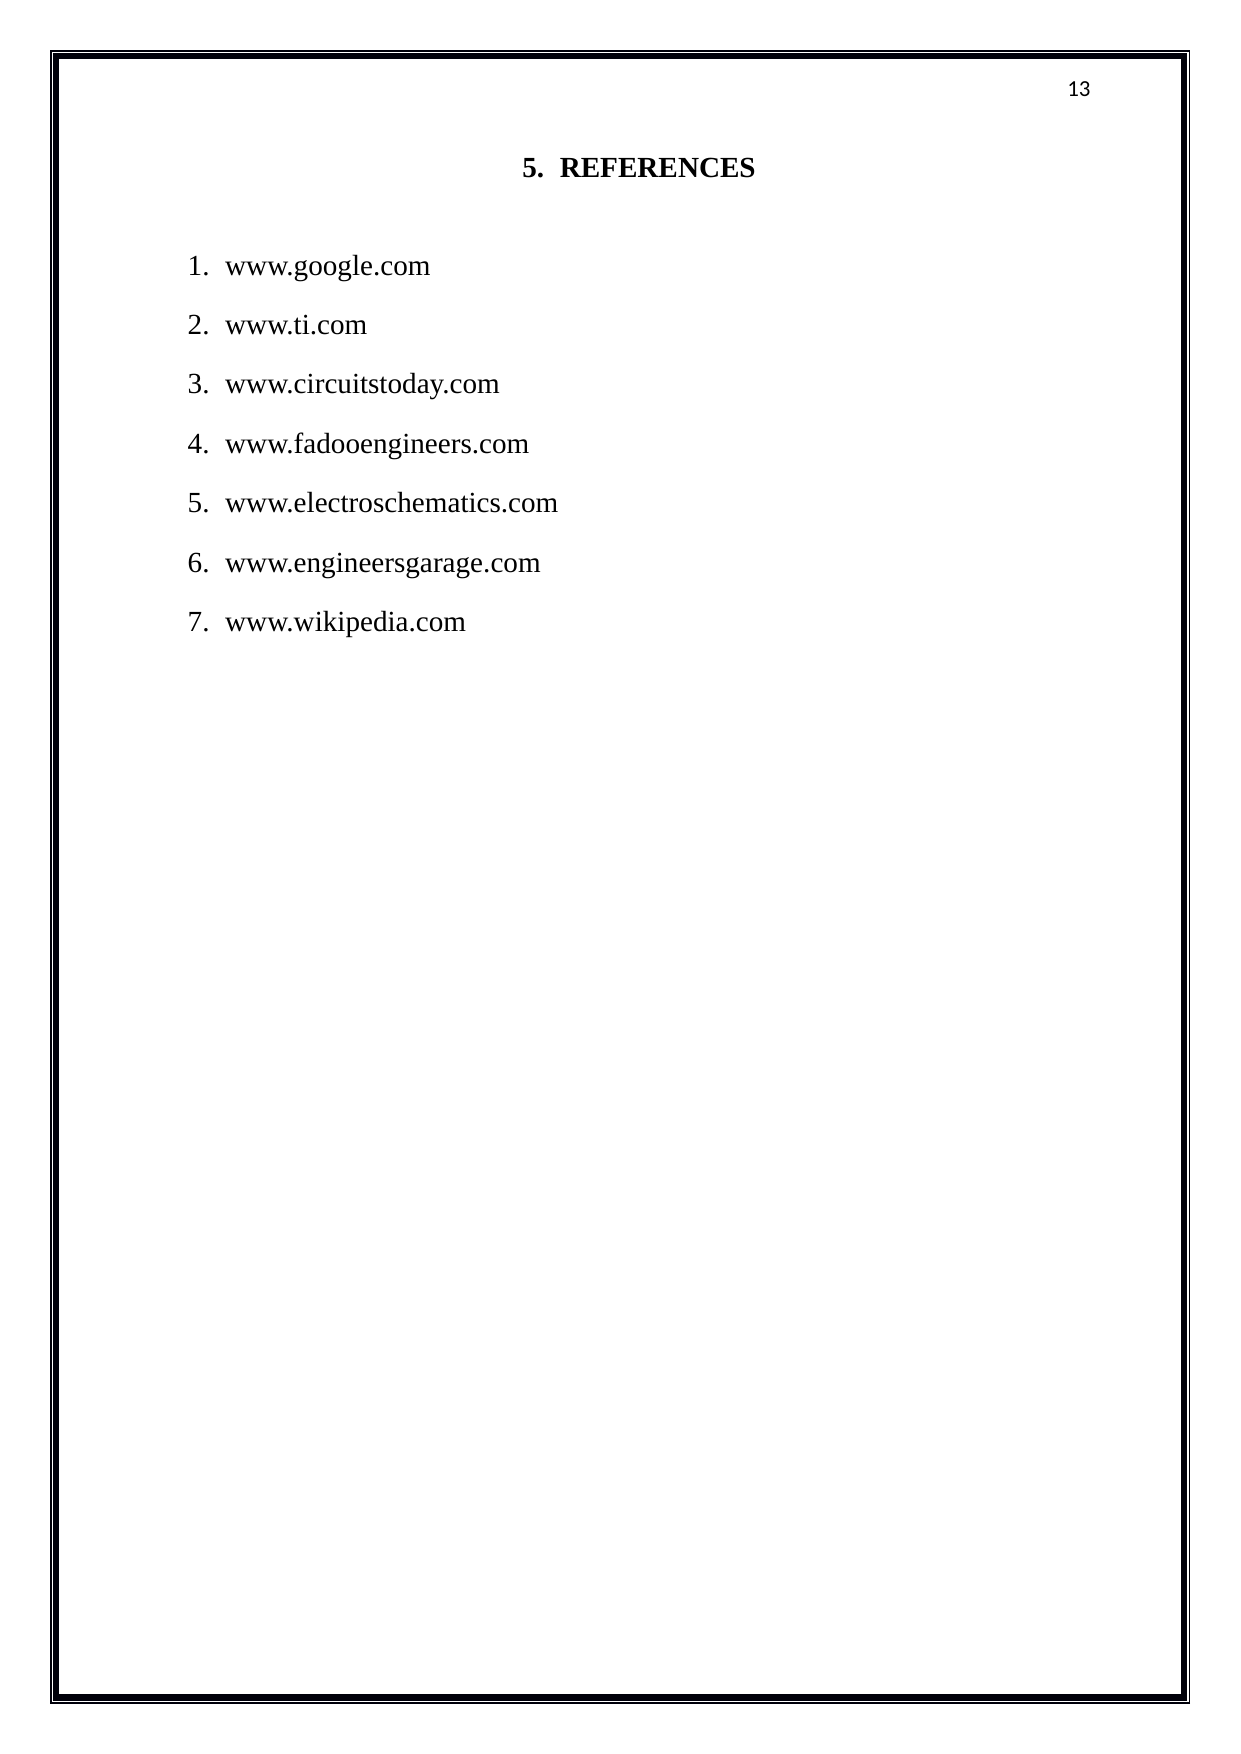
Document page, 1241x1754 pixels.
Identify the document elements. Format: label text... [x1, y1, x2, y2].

text 1. www.google.com [187, 248, 1090, 281]
list REFERENCES [187, 150, 1090, 183]
text 6. www.engineersgarage.com [187, 545, 1090, 578]
text 5. www.electroschematics.com [187, 485, 1090, 519]
text 3. www.circuitstoday.com [187, 367, 1090, 400]
text 4. www.fadooengineers.com [187, 426, 1090, 459]
text 2. www.ti.com [187, 307, 1090, 341]
text 7. www.wikipedia.com [187, 604, 1090, 638]
